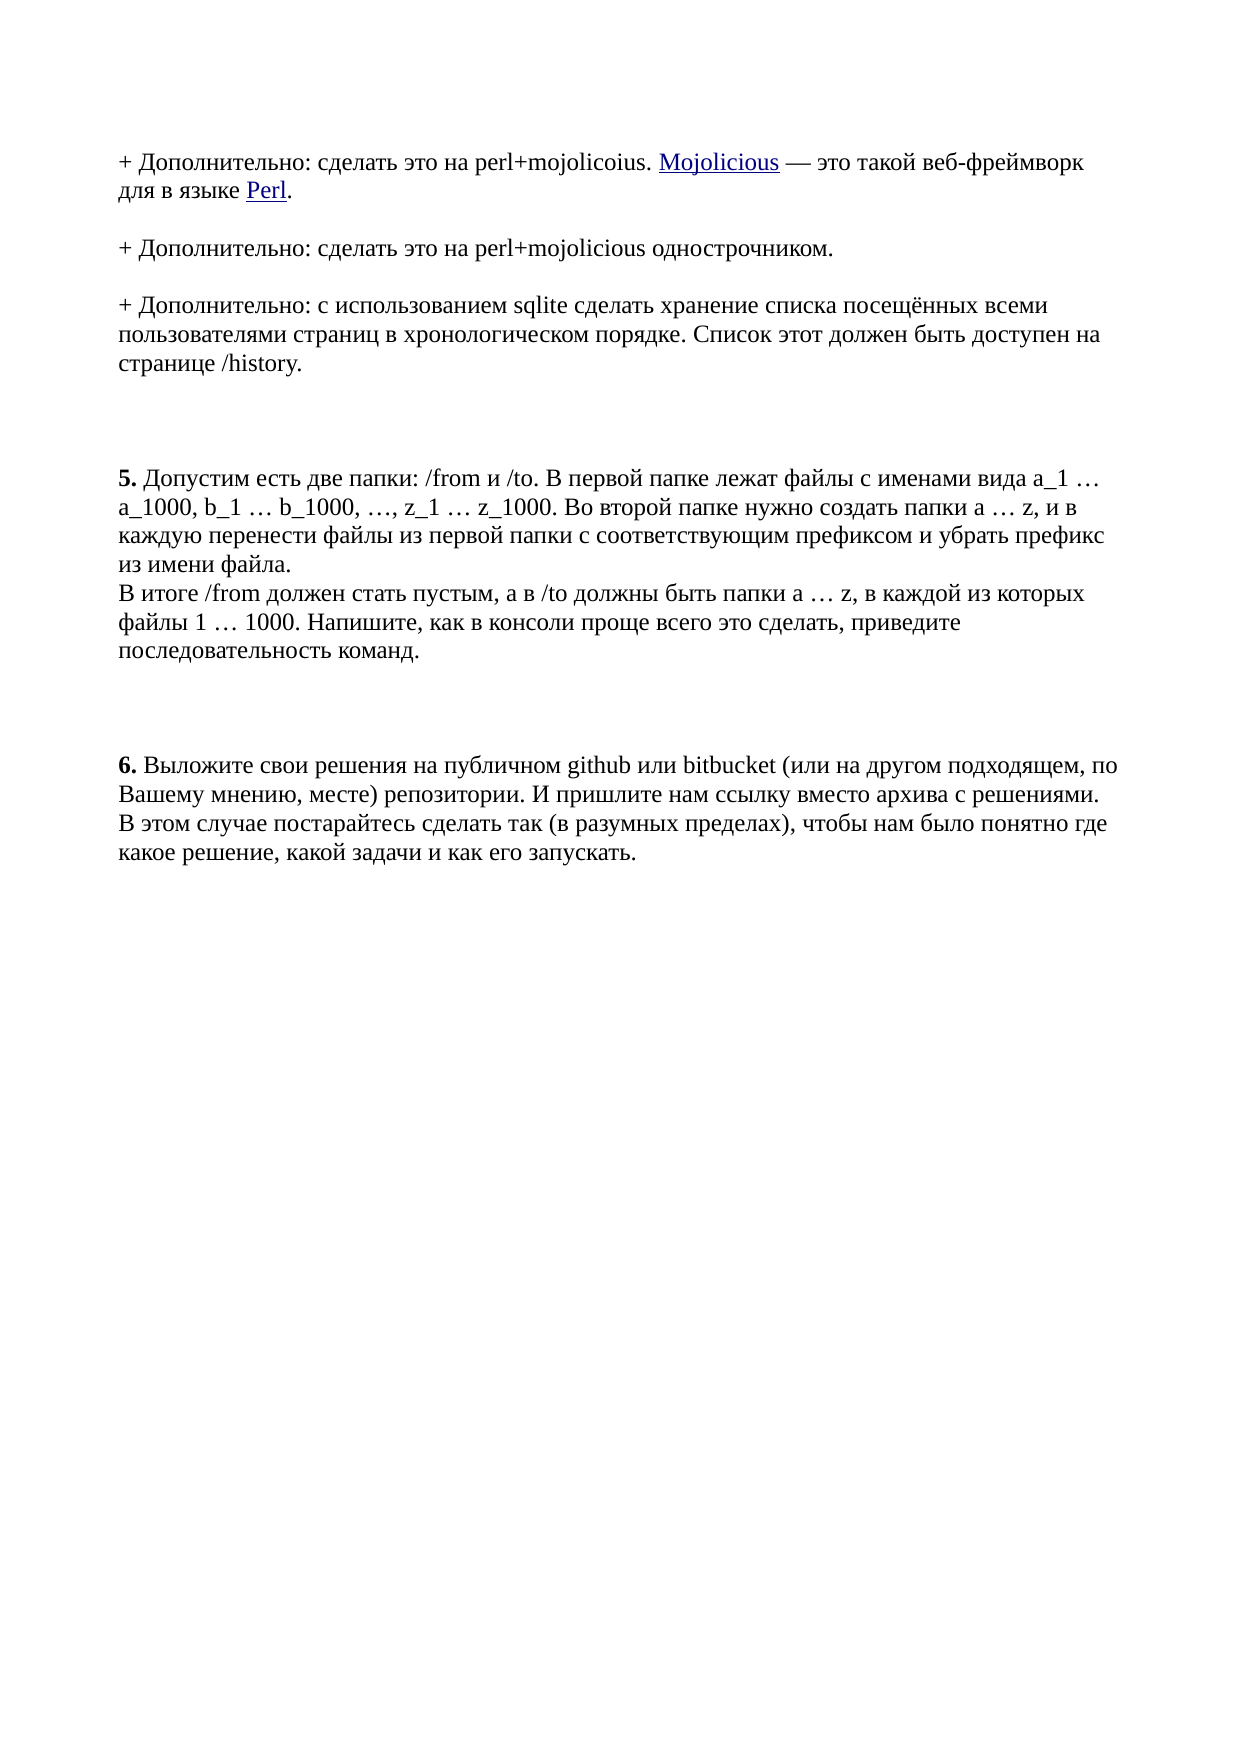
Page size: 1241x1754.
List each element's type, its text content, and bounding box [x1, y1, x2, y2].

text + Дополнительно: сделать это на perl+mojolicious однострочником. [118, 233, 1122, 262]
text 6. Выложите свои решения на публичном github или bitbucket (или на другом подходящем, по Вашему мнению, месте) репозитории. И пришлите нам ссылку вместо архива с решениями. В этом случае постарайтесь сделать так (в разумных пределах), чтобы нам было понятно где какое решение, какой задачи и как его запускать. [118, 751, 1122, 866]
text + Дополнительно: сделать это на perl+mojolicoius. Mojolicious — это такой веб-фреймворк для в языке Perl. [118, 147, 1122, 204]
text + Дополнительно: с использованием sqlite сделать хранение списка посещённых всеми пользователями страниц в хронологическом порядке. Список этот должен быть доступен на странице /history. [118, 291, 1122, 377]
text 5. Допустим есть две папки: /from и /to. В первой папке лежат файлы с именами вида a_1 … a_1000, b_1 … b_1000, …, z_1 … z_1000. Во второй папке нужно создать папки a … z, и в каждую перенести файлы из первой папки с соответствующим префиксом и убрать префикс из имени файла. [118, 463, 1122, 578]
text В итоге /from должен стать пустым, а в /to должны быть папки a … z, в каждой из которых файлы 1 … 1000. Напишите, как в консоли проще всего это сделать, приведите последовательность команд. [118, 578, 1122, 664]
